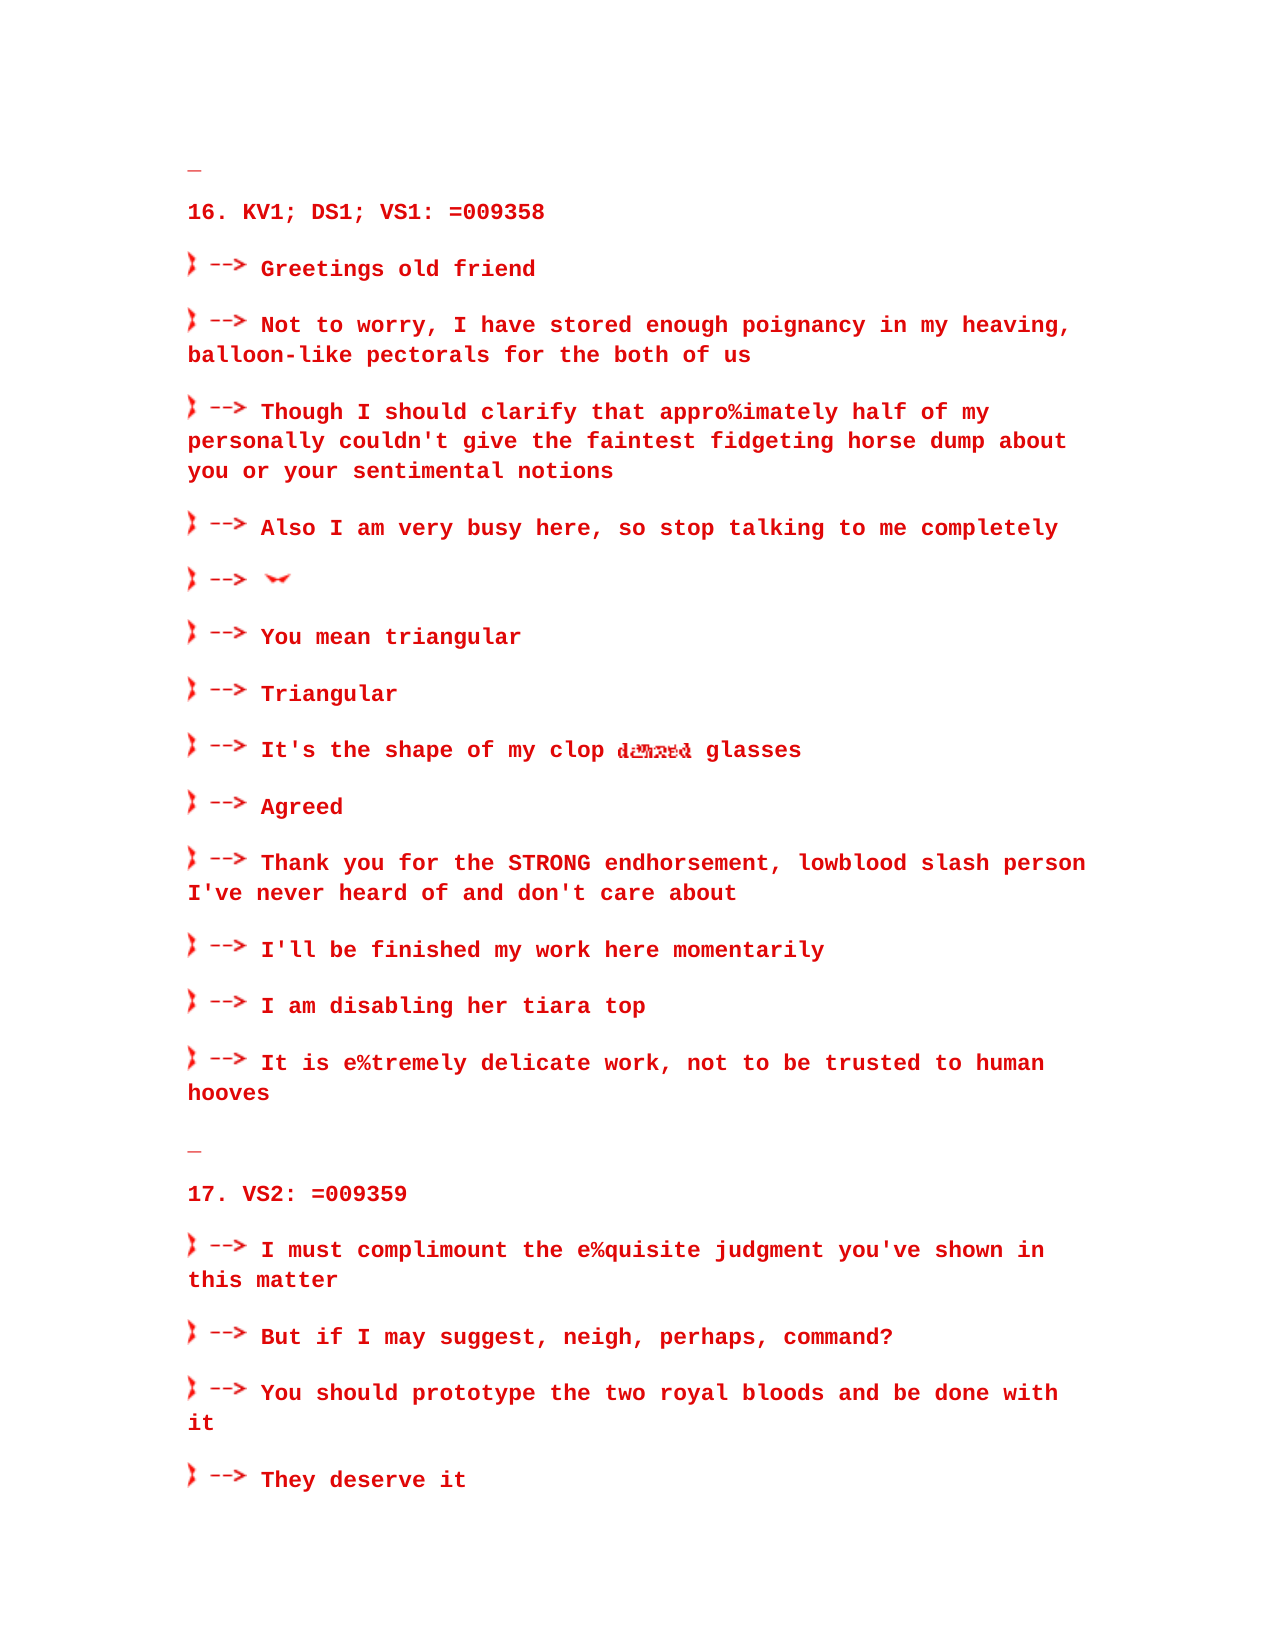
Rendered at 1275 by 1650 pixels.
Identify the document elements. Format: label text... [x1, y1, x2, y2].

text They deserve it [187, 1462, 1087, 1494]
text It's the shape of my clop glasses [187, 733, 1087, 764]
text I am disabling her tiara top [187, 989, 1087, 1021]
text Triangular [187, 676, 1087, 708]
text Agreed [187, 789, 1087, 821]
text You mean triangular [187, 619, 1087, 651]
text Though I should clarify that appro%imately half of my personally couldn't give the faintest fidgeting horse dump about you or your sentimental notions [187, 394, 1087, 486]
text _ [187, 150, 1087, 176]
text Not to worry, I have stored enough poignancy in my heaving, balloon-like pectorals for the both of us [187, 308, 1087, 369]
text You should prototype the two royal bloods and be done with it [187, 1376, 1087, 1437]
text It is e%tremely delicate work, not to be trusted to human hooves [187, 1045, 1087, 1107]
text Thank you for the STRONG endhorsement, lowblood slash person I've never heard of and don't care about [187, 846, 1087, 907]
text _ [187, 1132, 1087, 1158]
text But if I may suggest, neigh, perhaps, command? [187, 1319, 1087, 1351]
text Also I am very busy here, so stop talking to me completely [187, 510, 1087, 542]
text 17. VS2: =009359 [187, 1182, 1087, 1208]
text 16. KV1; DS1; VS1: =009358 [187, 201, 1087, 227]
text Greetings old friend [187, 251, 1087, 283]
text I'll be finished my work here momentarily [187, 932, 1087, 964]
text I must complimount the e%quisite judgment you've shown in this matter [187, 1233, 1087, 1294]
